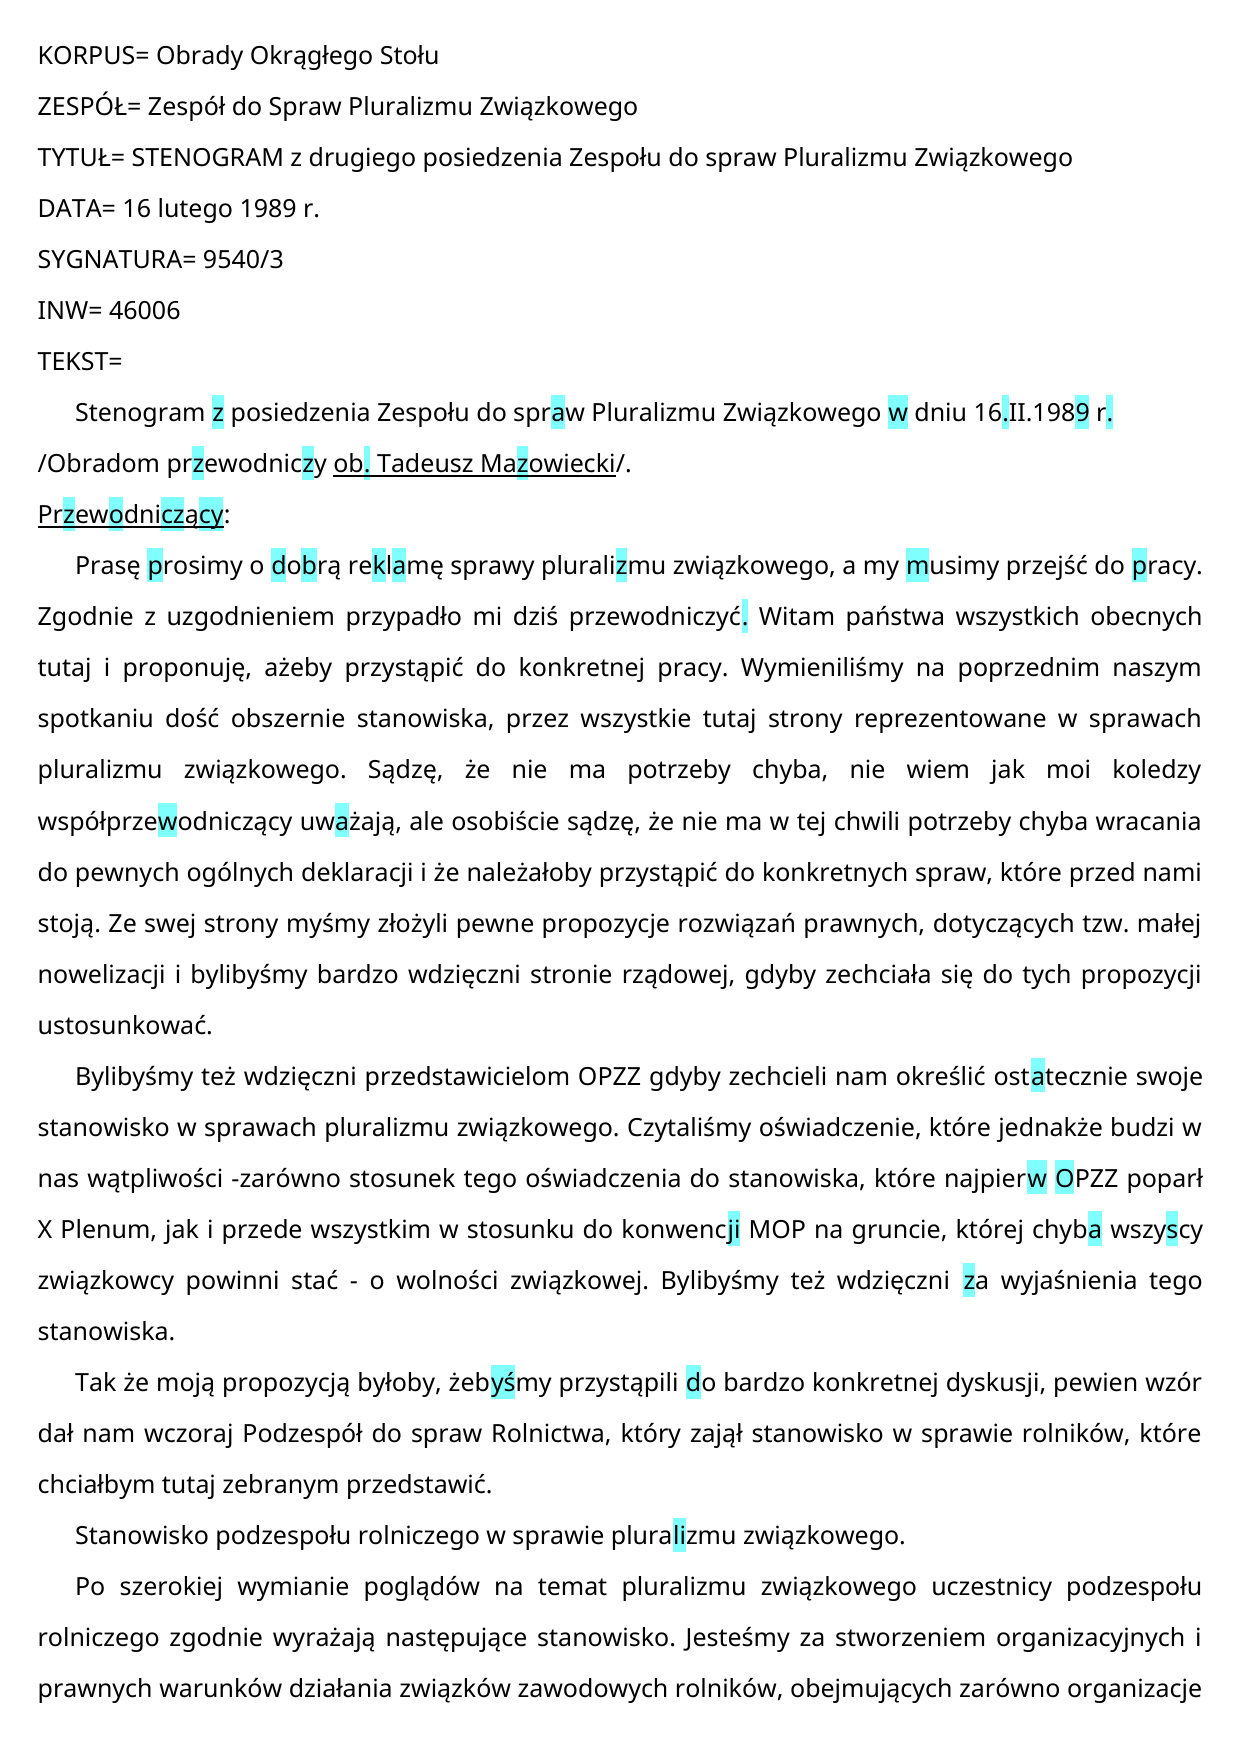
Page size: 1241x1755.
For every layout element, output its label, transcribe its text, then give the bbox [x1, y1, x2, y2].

subtitle Stenogram z posiedzenia Zespołu do spraw Pluralizmu Związkowego w dniu 16.II.1989 r. [37, 395, 1203, 429]
text /Obradom przewodniczy ob. Tadeusz Mazowiecki/. [37, 446, 1203, 480]
text Przewodniczący: [37, 497, 1203, 531]
text Prasę prosimy o dobrą reklamę sprawy pluralizmu związkowego, a my musimy przejść do pracy. Zgodnie z uzgodnieniem przypadło mi dziś przewodniczyć. Witam państwa wszystkich obecnych tutaj i proponuję, ażeby przystąpić do konkretnej pracy. Wymieniliśmy na poprzednim naszym spotkaniu dość obszernie stanowiska, przez wszystkie tutaj strony reprezentowane w sprawach pluralizmu związkowego. Sądzę, że nie ma potrzeby chyba, nie wiem jak moi koledzy współprzewodniczący uważają, ale osobiście sądzę, że nie ma w tej chwili potrzeby chyba wracania do pewnych ogólnych deklaracji i że należałoby przystąpić do konkretnych spraw, które przed nami stoją. Ze swej strony myśmy złożyli pewne propozycje rozwiązań prawnych, dotyczących tzw. małej nowelizacji i bylibyśmy bardzo wdzięczni stronie rządowej, gdyby zechciała się do tych propozycji ustosunkować. [37, 548, 1203, 1041]
text TYTUŁ= STENOGRAM z drugiego posiedzenia Zespołu do spraw Pluralizmu Związkowego [37, 139, 1203, 174]
text KORPUS= Obrady Okrągłego Stołu [37, 37, 1203, 72]
text ZESPÓŁ= Zespół do Spraw Pluralizmu Związkowego [37, 88, 1203, 123]
text INW= 46006 [37, 293, 1203, 327]
text Bylibyśmy też wdzięczni przedstawicielom OPZZ gdyby zechcieli nam określić ostatecznie swoje stanowisko w sprawach pluralizmu związkowego. Czytaliśmy oświadczenie, które jednakże budzi w nas wątpliwości -zarówno stosunek tego oświadczenia do stanowiska, które najpierw OPZZ poparł X Plenum, jak i przede wszystkim w stosunku do konwencji MOP na gruncie, której chyba wszyscy związkowcy powinni stać - o wolności związkowej. Bylibyśmy też wdzięczni za wyjaśnienia tego stanowiska. [37, 1058, 1203, 1348]
text DATA= 16 lutego 1989 r. [37, 191, 1203, 225]
text Po szerokiej wymianie poglądów na temat pluralizmu związkowego uczestnicy podzespołu rolniczego zgodnie wyrażają następujące stanowisko. Jesteśmy za stworzeniem organizacyjnych i prawnych warunków działania związków zawodowych rolników, obejmujących zarówno organizacje [37, 1569, 1203, 1705]
text Tak że moją propozycją byłoby, żebyśmy przystąpili do bardzo konkretnej dyskusji, pewien wzór dał nam wczoraj Podzespół do spraw Rolnictwa, który zajął stanowisko w sprawie rolników, które chciałbym tutaj zebranym przedstawić. [37, 1364, 1203, 1501]
text TEKST= [37, 344, 1203, 378]
text SYGNATURA= 9540/3 [37, 242, 1203, 276]
text Stanowisko podzespołu rolniczego w sprawie pluralizmu związkowego. [37, 1518, 1203, 1552]
